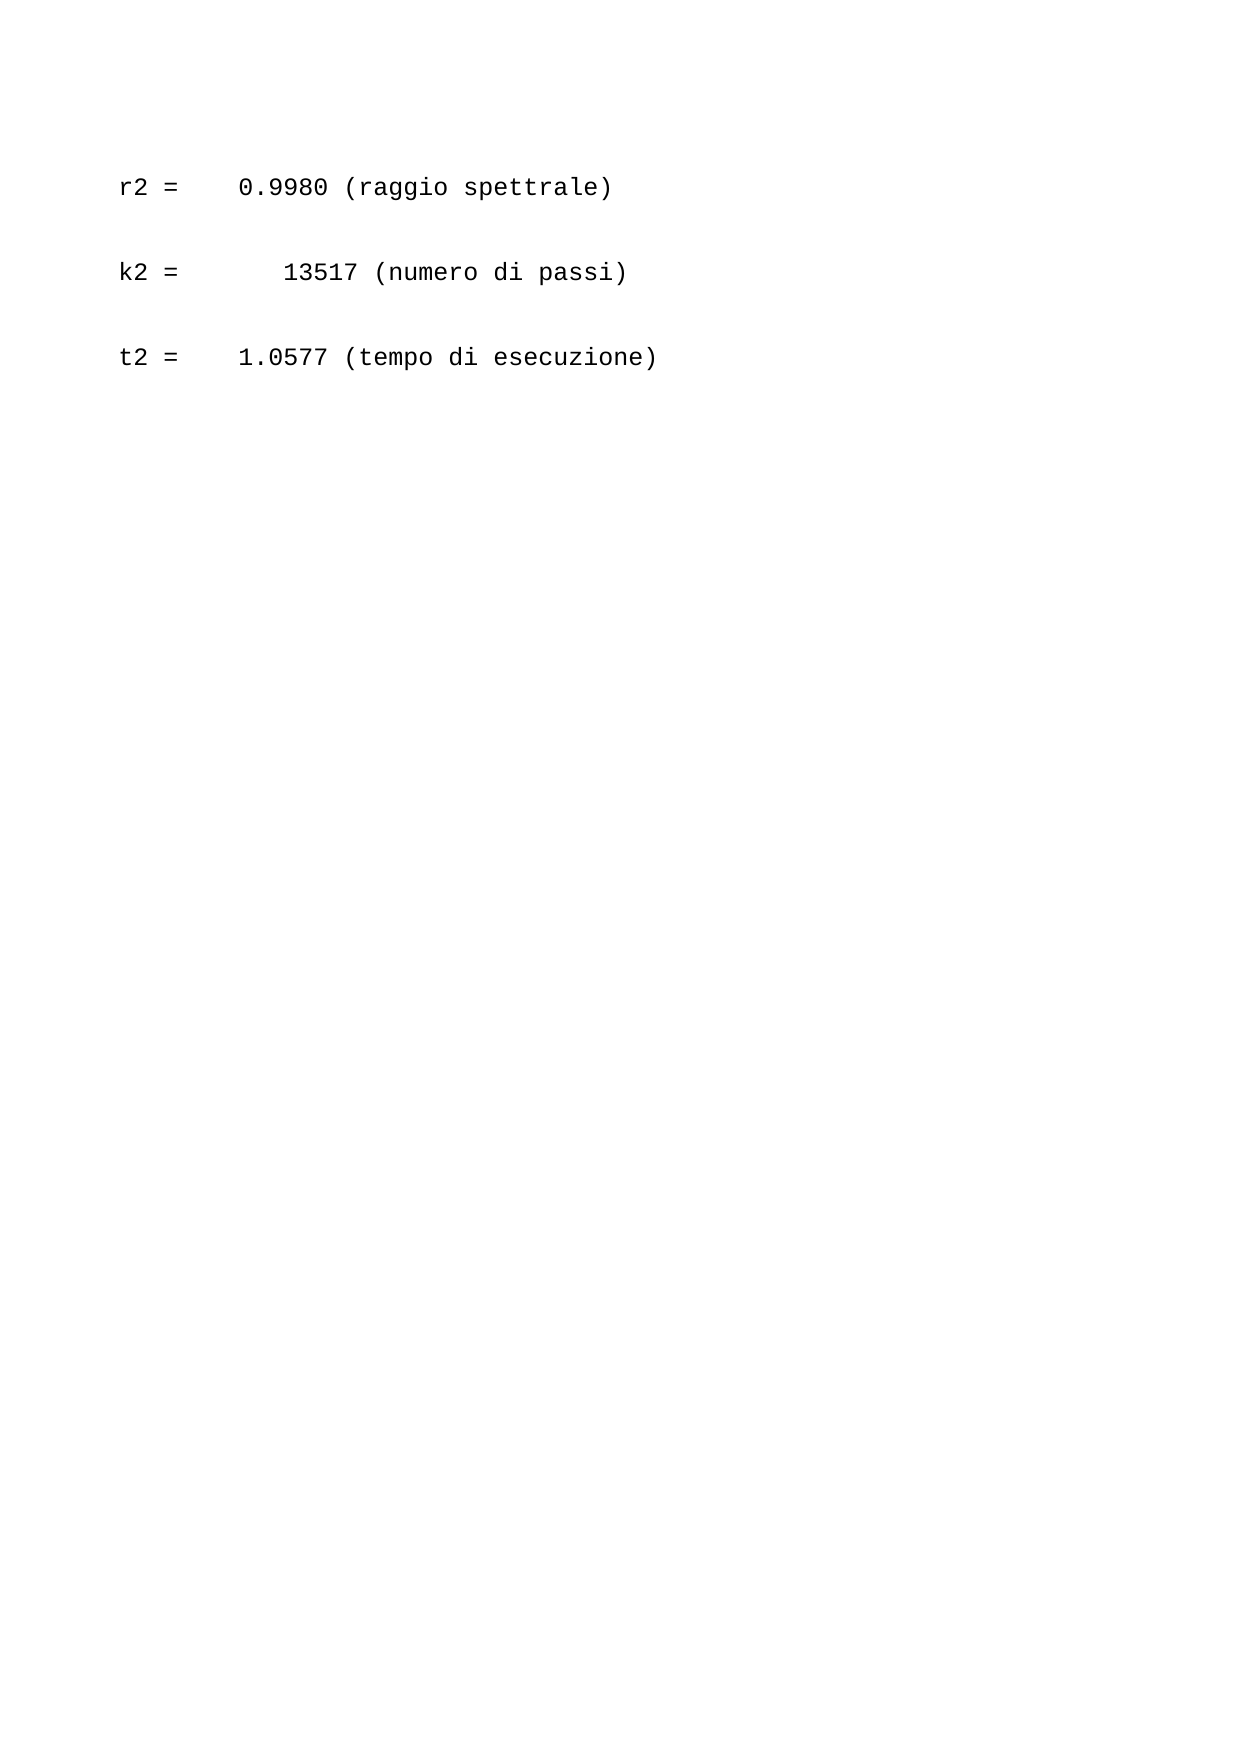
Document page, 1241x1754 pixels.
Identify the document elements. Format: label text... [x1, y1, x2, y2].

text t2 = 1.0577 (tempo di esecuzione) [118, 345, 1122, 373]
text k2 = 13517 (numero di passi) [118, 260, 1122, 288]
text r2 = 0.9980 (raggio spettrale) [118, 175, 1122, 203]
